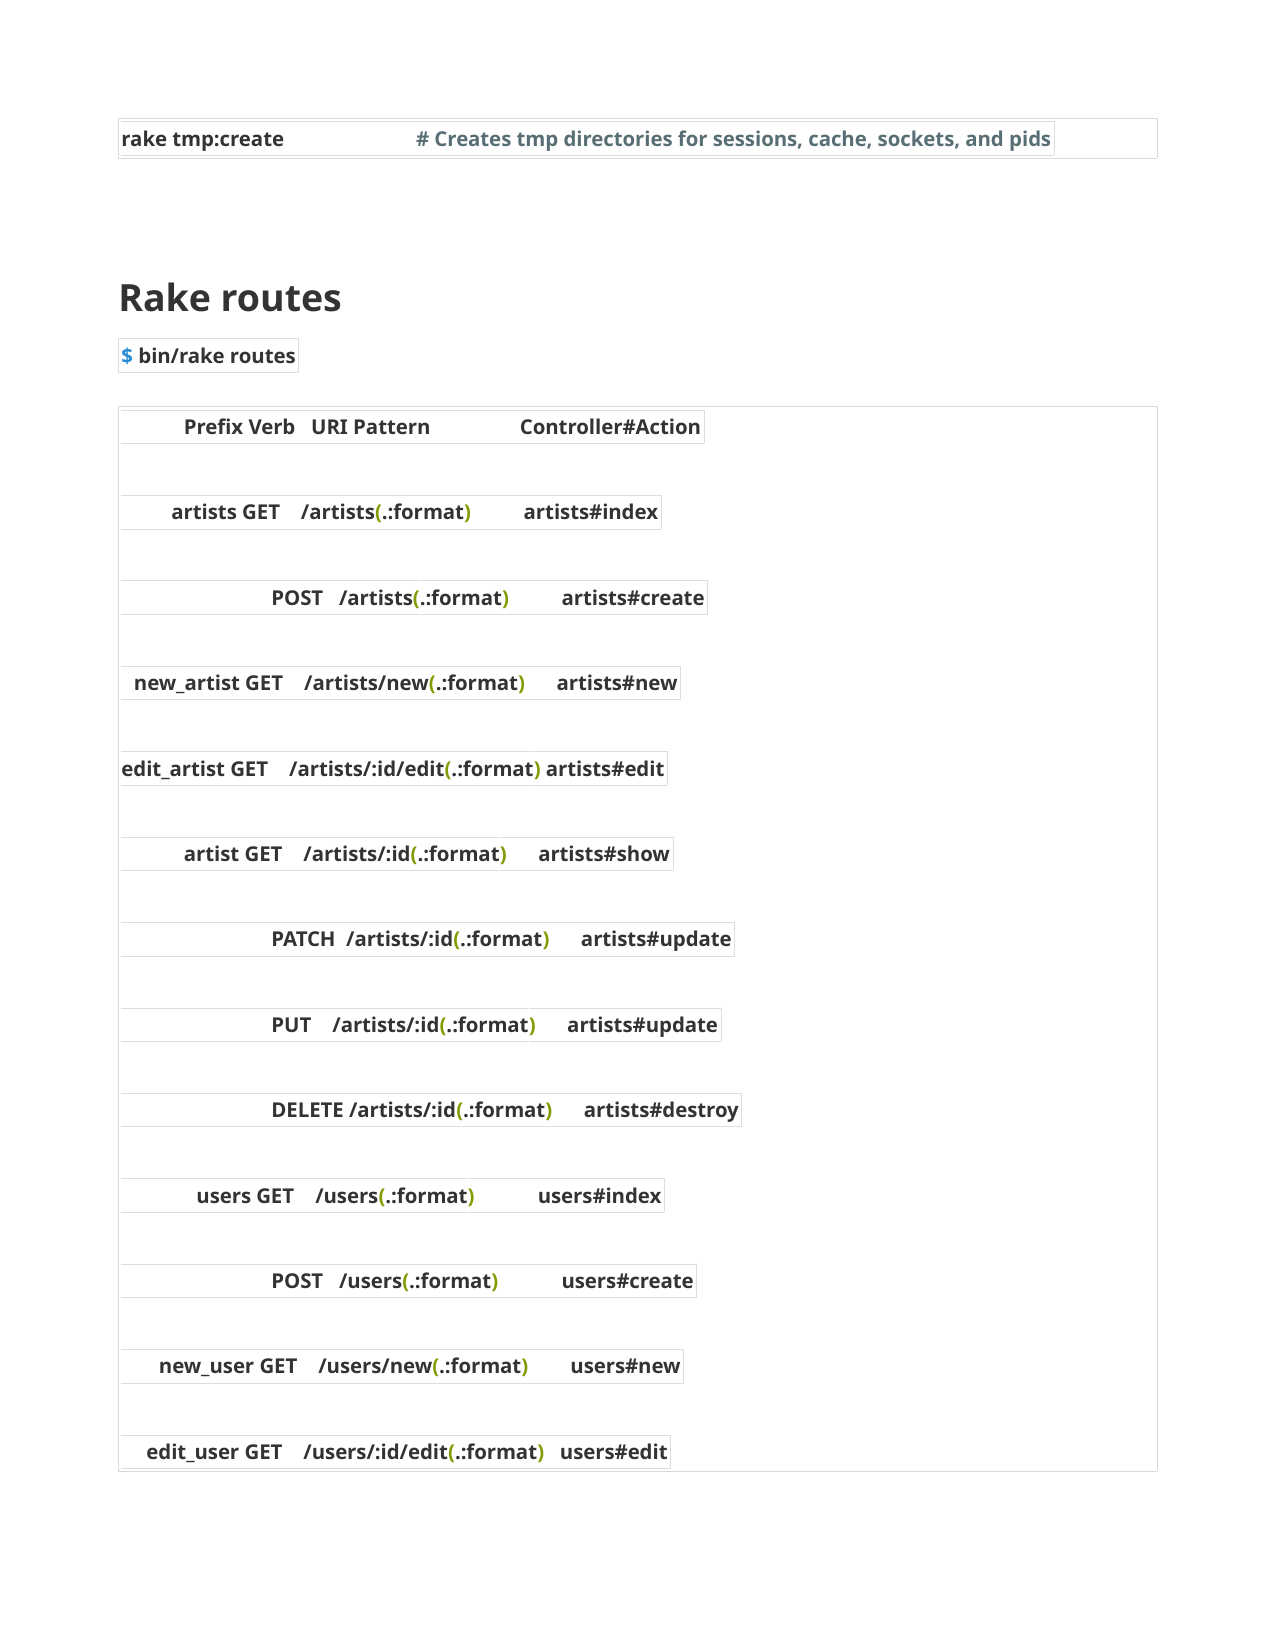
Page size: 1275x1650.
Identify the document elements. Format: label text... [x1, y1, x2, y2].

subtitle Rake routes [118, 272, 1157, 323]
text [299, 338, 1157, 372]
text $ bin/rake routes [119, 339, 298, 372]
text artist GET /artists/:id(.:format) artists#show [119, 833, 1157, 870]
text new_artist GET /artists/new(.:format) artists#new [119, 663, 1157, 699]
text POST /users(.:format) users#create [119, 1261, 1157, 1297]
text Prefix Verb URI Pattern Controller#Action [119, 407, 1157, 443]
text users GET /users(.:format) users#index [119, 1175, 1157, 1212]
text POST /artists(.:format) artists#create [119, 577, 1157, 614]
text artists GET /artists(.:format) artists#index [119, 492, 1157, 529]
text PUT /artists/:id(.:format) artists#update [119, 1004, 1157, 1041]
text PATCH /artists/:id(.:format) artists#update [119, 919, 1157, 956]
text DELETE /artists/:id(.:format) artists#destroy [119, 1090, 1157, 1127]
text edit_artist GET /artists/:id/edit(.:format) artists#edit [119, 748, 1157, 785]
text edit_user GET /users/:id/edit(.:format) users#edit [119, 1431, 1157, 1471]
text rake tmp:create # Creates tmp directories for sessions, cache, sockets, and pids [119, 119, 1157, 158]
text new_user GET /users/new(.:format) users#new [119, 1346, 1157, 1383]
